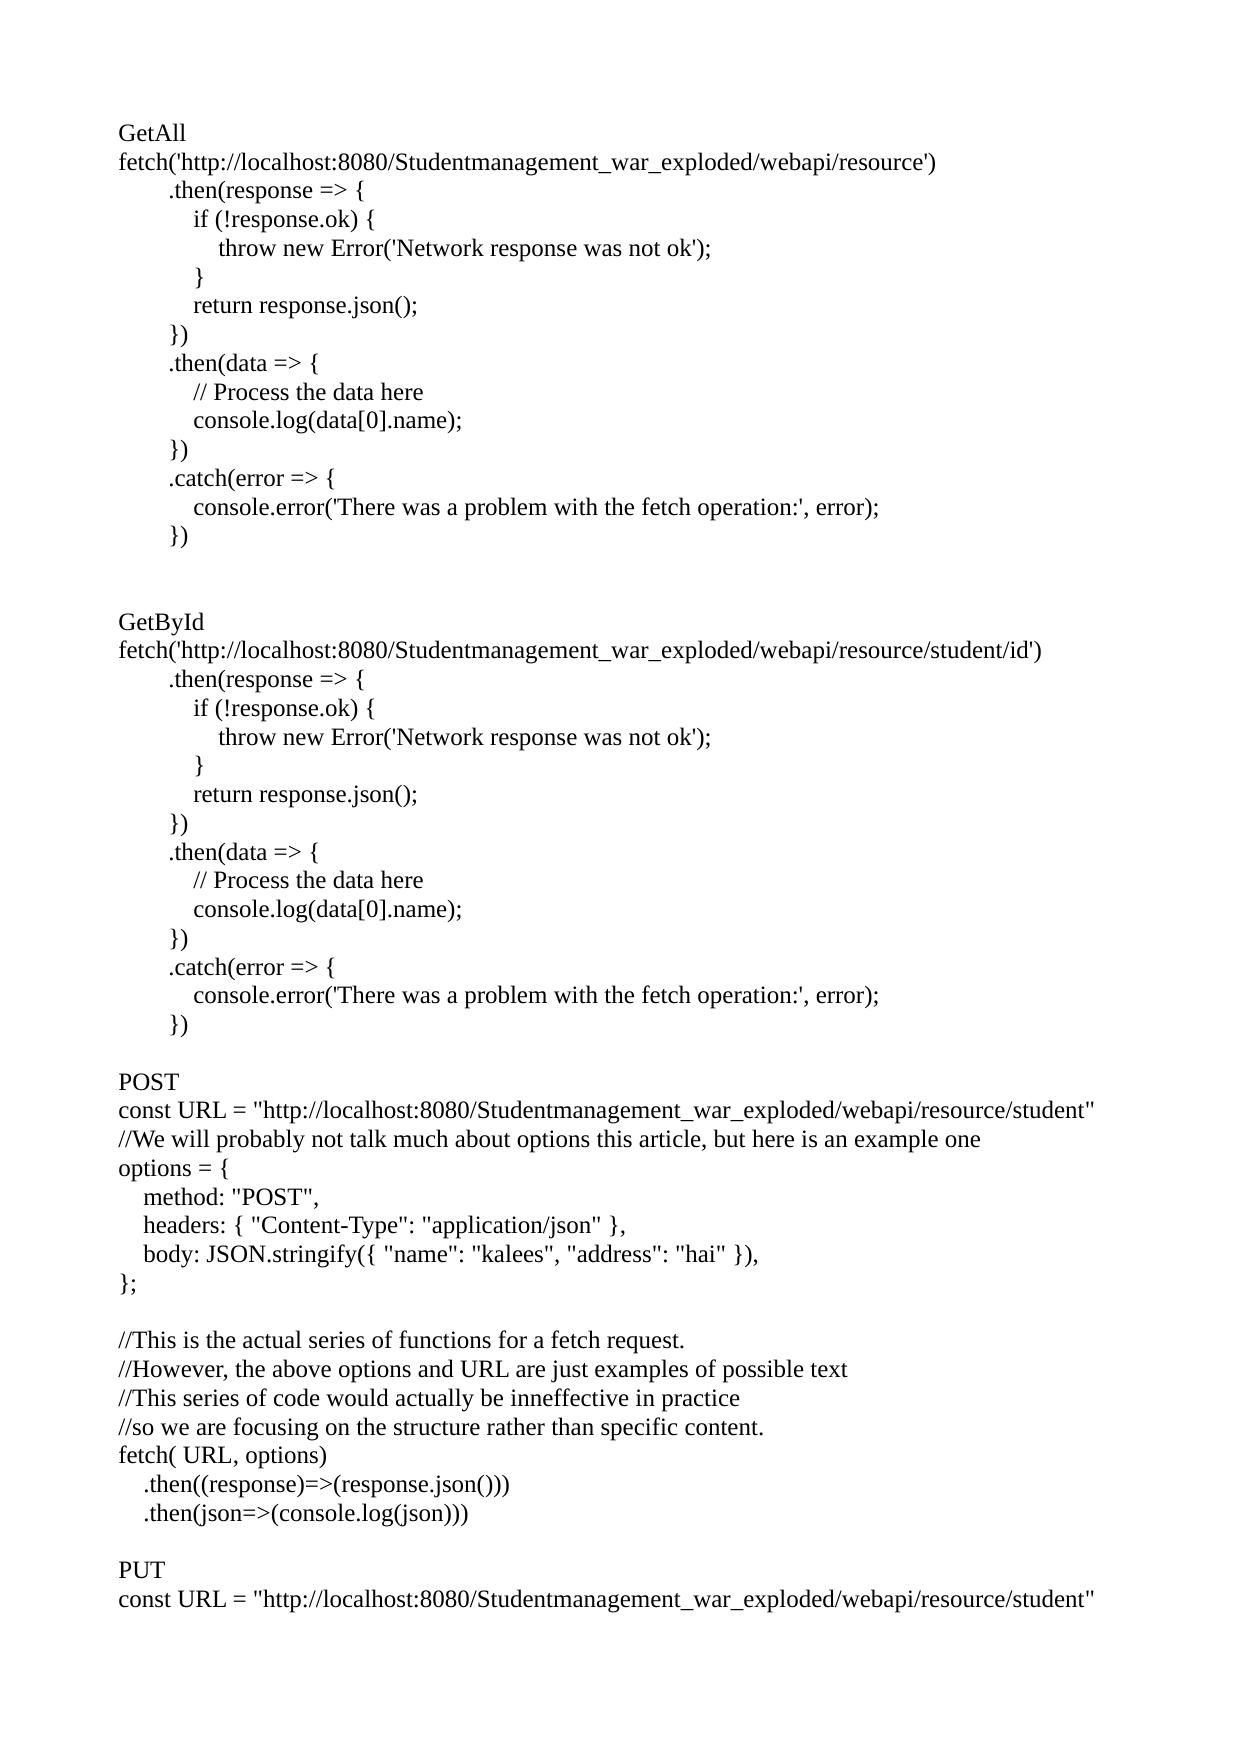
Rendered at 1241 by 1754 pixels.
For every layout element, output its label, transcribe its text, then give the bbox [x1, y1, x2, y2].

text }) [118, 434, 1122, 463]
text GetById [118, 607, 1122, 636]
text if (!response.ok) { [118, 693, 1122, 722]
text }) [118, 521, 1122, 549]
text //However, the above options and URL are just examples of possible text [118, 1354, 1122, 1383]
text return response.json(); [118, 779, 1122, 808]
text fetch( URL, options) [118, 1441, 1122, 1469]
text //so we are focusing on the structure rather than specific content. [118, 1412, 1122, 1441]
text return response.json(); [118, 291, 1122, 319]
text if (!response.ok) { [118, 204, 1122, 233]
text method: "POST", [118, 1182, 1122, 1211]
text fetch('http://localhost:8080/Studentmanagement_war_exploded/webapi/resource') [118, 147, 1122, 176]
text fetch('http://localhost:8080/Studentmanagement_war_exploded/webapi/resource/student/id') [118, 636, 1122, 664]
text throw new Error('Network response was not ok'); [118, 233, 1122, 262]
text .then(response => { [118, 176, 1122, 204]
text .then(data => { [118, 348, 1122, 377]
text } [118, 751, 1122, 779]
text GetAll [118, 118, 1122, 147]
text .catch(error => { [118, 952, 1122, 981]
text body: JSON.stringify({ "name": "kalees", "address": "hai" }), [118, 1239, 1122, 1268]
text }) [118, 319, 1122, 348]
text } [118, 262, 1122, 291]
text .catch(error => { [118, 463, 1122, 492]
text //This is the actual series of functions for a fetch request. [118, 1326, 1122, 1354]
text }) [118, 1009, 1122, 1038]
text options = { [118, 1153, 1122, 1182]
text .then(json=>(console.log(json))) [118, 1498, 1122, 1527]
text .then((response)=>(response.json())) [118, 1469, 1122, 1498]
text .then(response => { [118, 664, 1122, 693]
text // Process the data here [118, 377, 1122, 406]
text //We will probably not talk much about options this article, but here is an example one [118, 1124, 1122, 1153]
text throw new Error('Network response was not ok'); [118, 722, 1122, 751]
text .then(data => { [118, 837, 1122, 866]
text }; [118, 1268, 1122, 1297]
text console.log(data[0].name); [118, 406, 1122, 434]
text console.error('There was a problem with the fetch operation:', error); [118, 492, 1122, 521]
text }) [118, 808, 1122, 837]
text headers: { "Content-Type": "application/json" }, [118, 1211, 1122, 1239]
text POST [118, 1067, 1122, 1096]
text PUT [118, 1556, 1122, 1584]
text console.error('There was a problem with the fetch operation:', error); [118, 981, 1122, 1009]
text const URL = "http://localhost:8080/Studentmanagement_war_exploded/webapi/resource/student" [118, 1096, 1122, 1124]
text // Process the data here [118, 866, 1122, 894]
text //This series of code would actually be inneffective in practice [118, 1383, 1122, 1412]
text console.log(data[0].name); [118, 894, 1122, 923]
text }) [118, 923, 1122, 952]
text const URL = "http://localhost:8080/Studentmanagement_war_exploded/webapi/resource/student" [118, 1584, 1122, 1613]
